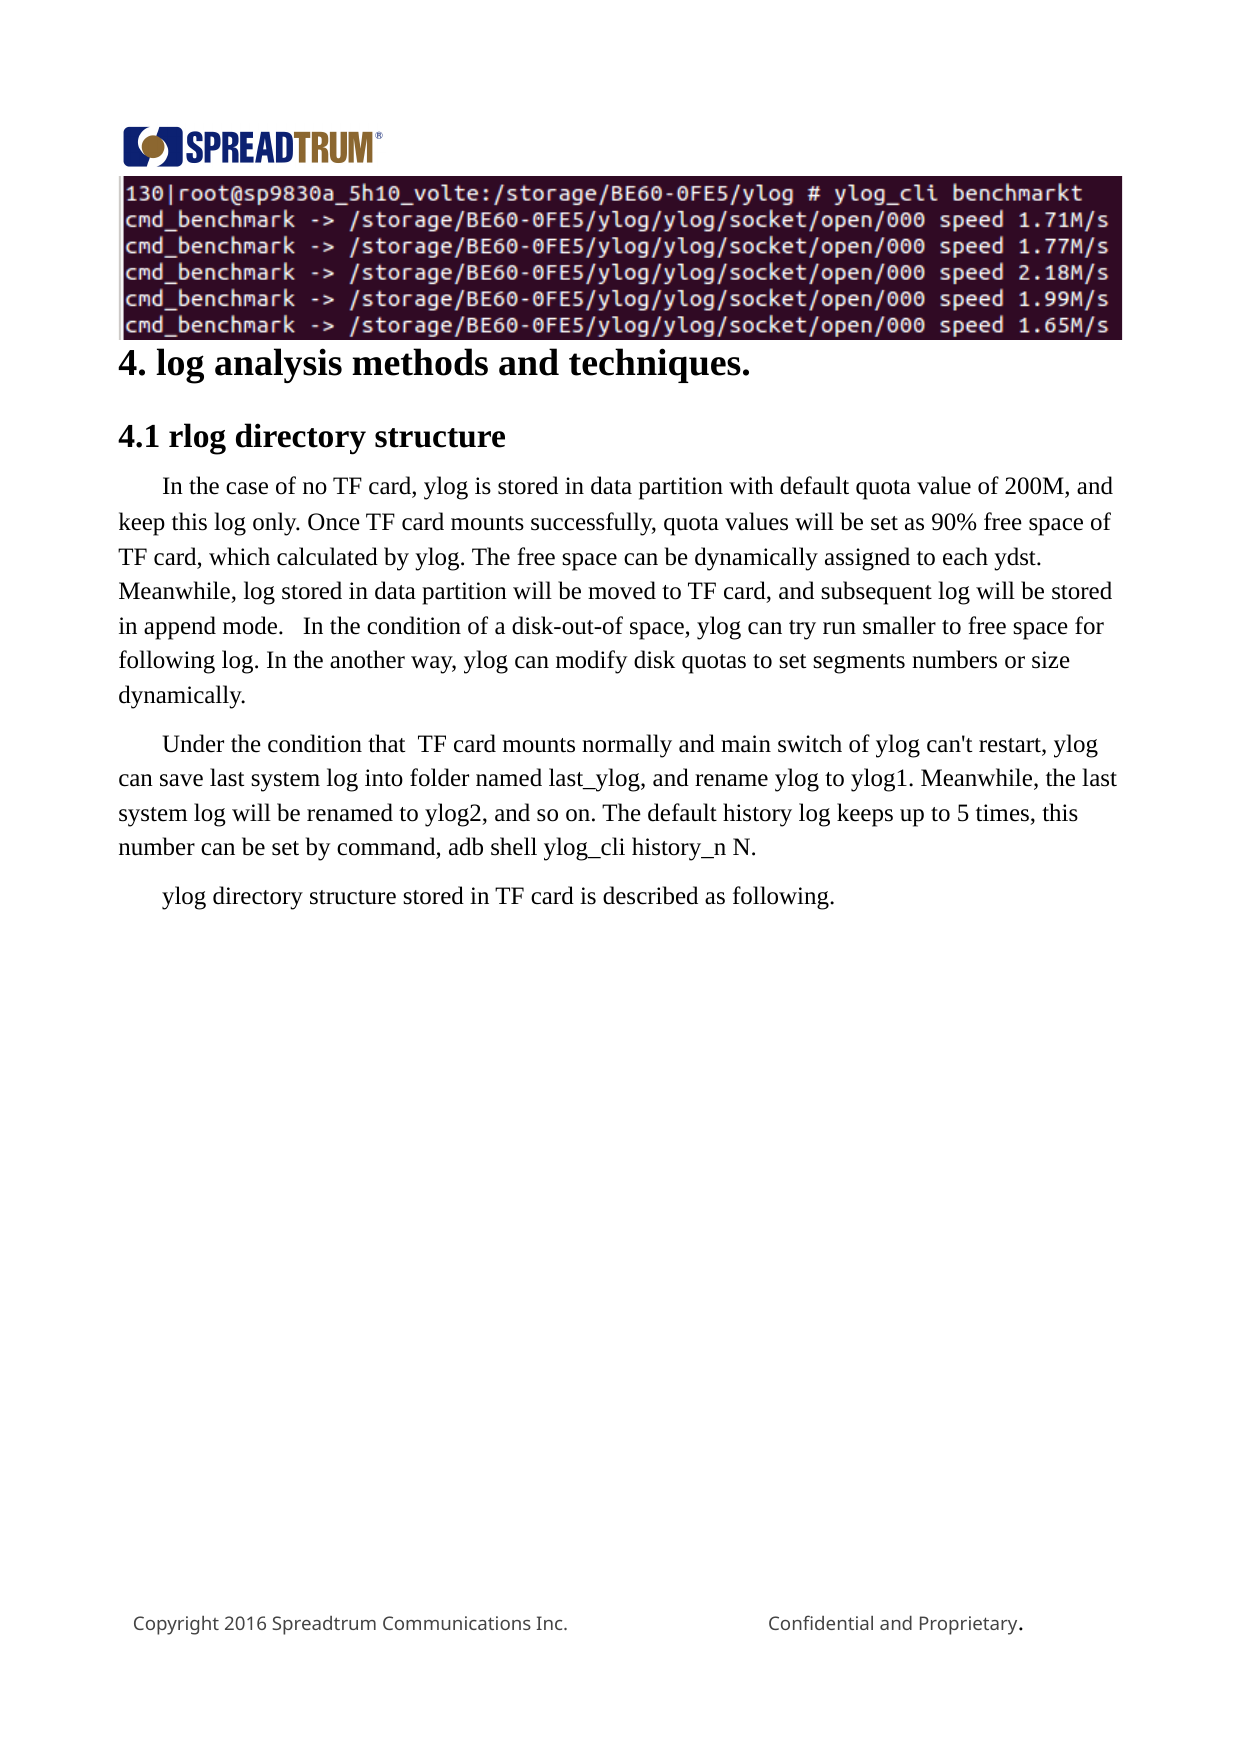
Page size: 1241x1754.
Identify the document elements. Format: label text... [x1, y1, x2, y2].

text In the case of no TF card, ylog is stored in data partition with default quota value of 200M, and keep this log only. Once TF card mounts successfully, quota values will be set as 90% free space of TF card, which calculated by ylog. The free space can be dynamically assigned to each ydst. Meanwhile, log stored in data partition will be moved to TF card, and subsequent log will be stored in append mode. In the condition of a disk-out-of space, ylog can try run smaller to free space for following log. In the another way, ylog can modify disk quotas to set segments numbers or size dynamically. [118, 468, 1122, 708]
text ylog directory structure stored in TF card is described as following. [118, 881, 1122, 910]
subtitle 4. log analysis methods and techniques. [118, 340, 1122, 383]
subtitle 4.1 rlog directory structure [118, 416, 1122, 455]
picture [120, 123, 386, 168]
picture [118, 176, 1123, 340]
text Under the condition that TF card mounts normally and main switch of ylog can't restart, ylog can save last system log into folder named last_ylog, and rename ylog to ylog1. Meanwhile, the last system log will be renamed to ylog2, and so on. The default history log keeps up to 5 times, this number can be set by command, adb shell ylog_cli history_n N. [118, 729, 1122, 861]
